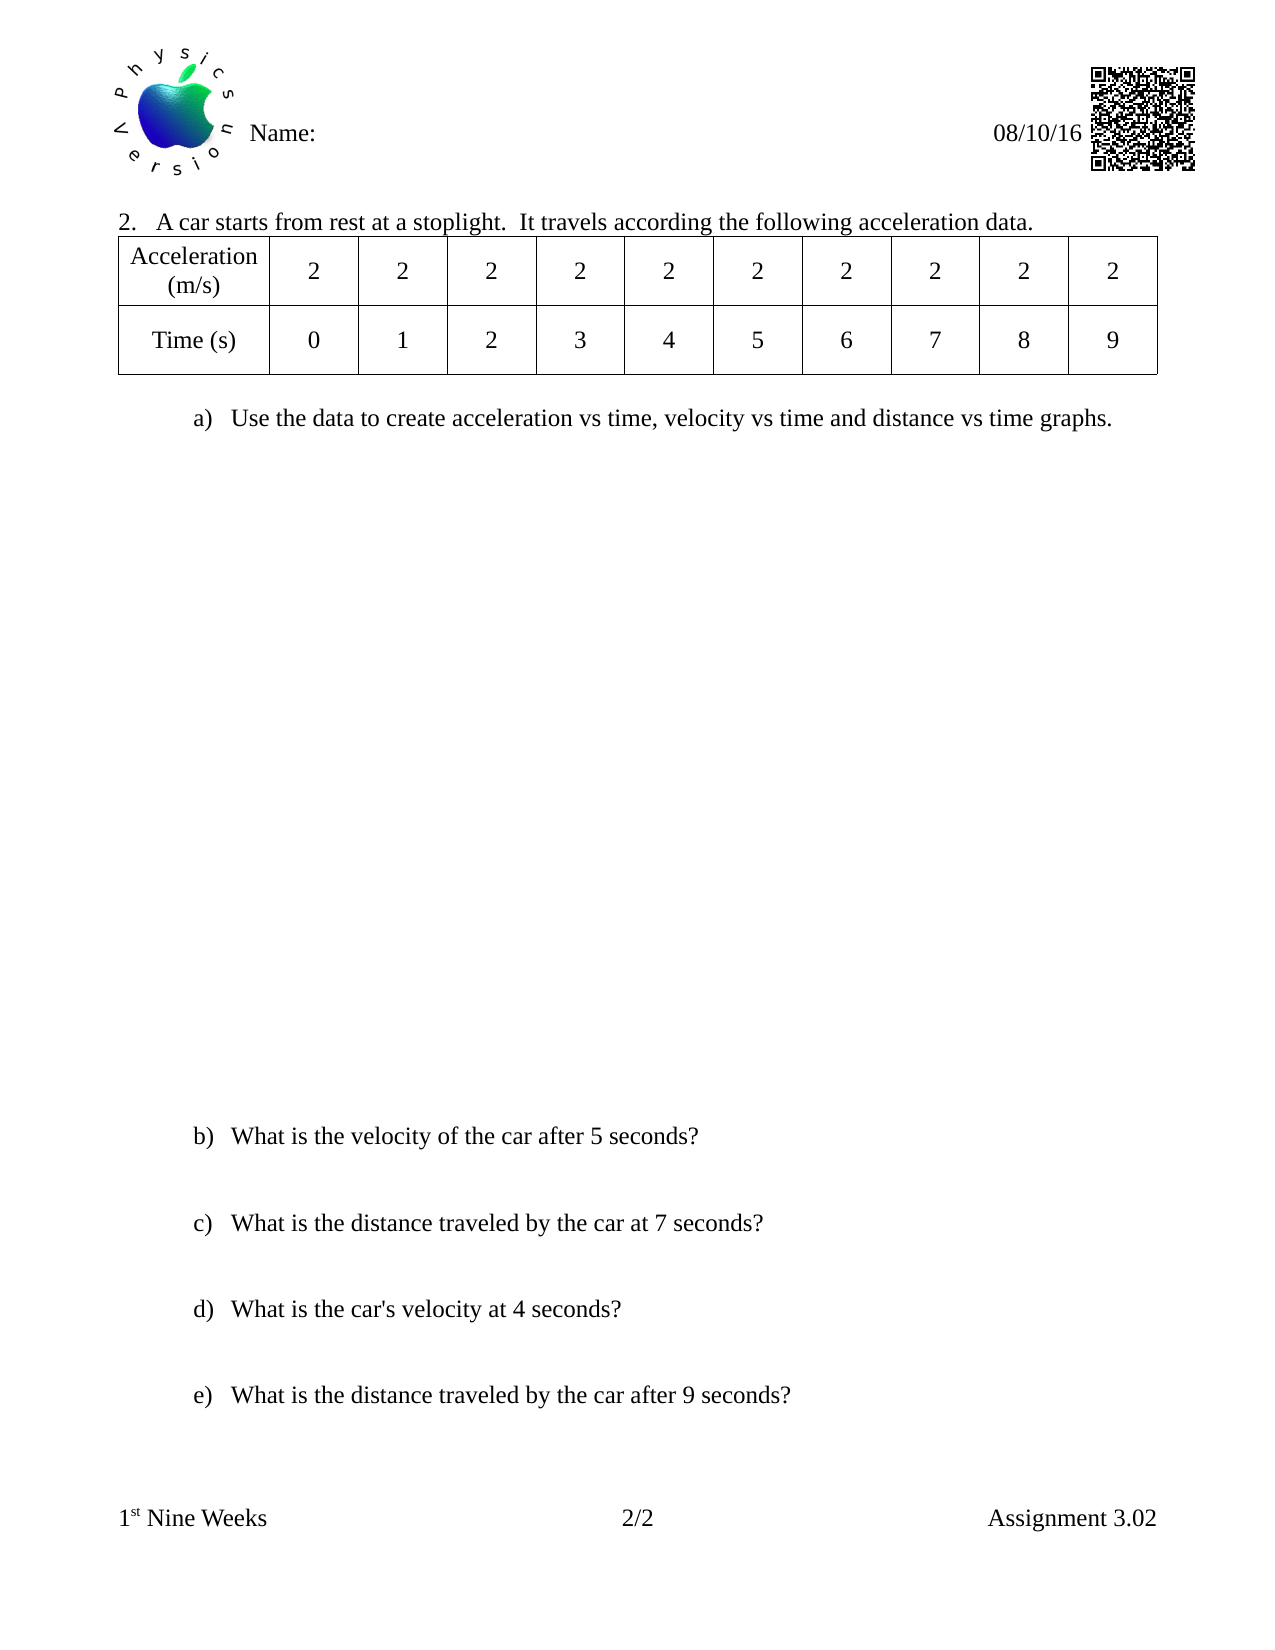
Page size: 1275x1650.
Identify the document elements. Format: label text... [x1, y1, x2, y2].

table_cell 2 [448, 306, 536, 374]
table_cell 8 [980, 306, 1068, 374]
table_cell 4 [625, 306, 713, 374]
list Use the data to create acceleration vs time, velocity vs time and distance vs time graphs. [193, 403, 1157, 431]
list What is the distance traveled by the car after 9 seconds? [193, 1380, 1157, 1409]
table_header 2 [359, 237, 447, 305]
table_cell 9 [1069, 306, 1157, 374]
table_cell 6 [803, 306, 891, 374]
table_header 2 [803, 237, 891, 305]
table_cell 7 [892, 306, 979, 374]
table_cell 3 [537, 306, 624, 374]
table_header 2 [270, 237, 358, 305]
table_cell 1 [359, 306, 447, 374]
table_cell Time (s) [119, 306, 269, 374]
list What is the car's velocity at 4 seconds? [193, 1294, 1157, 1323]
picture [113, 48, 234, 176]
list A car starts from rest at a stoplight. It travels according the following acceleration data. [118, 207, 1157, 236]
list What is the distance traveled by the car at 7 seconds? [193, 1208, 1157, 1236]
table_header Acceleration (m/s) [119, 237, 269, 305]
table_cell 0 [270, 306, 358, 374]
table_header 2 [892, 237, 979, 305]
table_header 2 [537, 237, 624, 305]
table_header 2 [625, 237, 713, 305]
table_header 2 [980, 237, 1068, 305]
list What is the velocity of the car after 5 seconds? [193, 1121, 1157, 1150]
table_header 2 [448, 237, 536, 305]
table_cell 5 [714, 306, 802, 374]
picture [1082, 58, 1203, 179]
table_header 2 [1069, 237, 1157, 305]
table_header 2 [714, 237, 802, 305]
